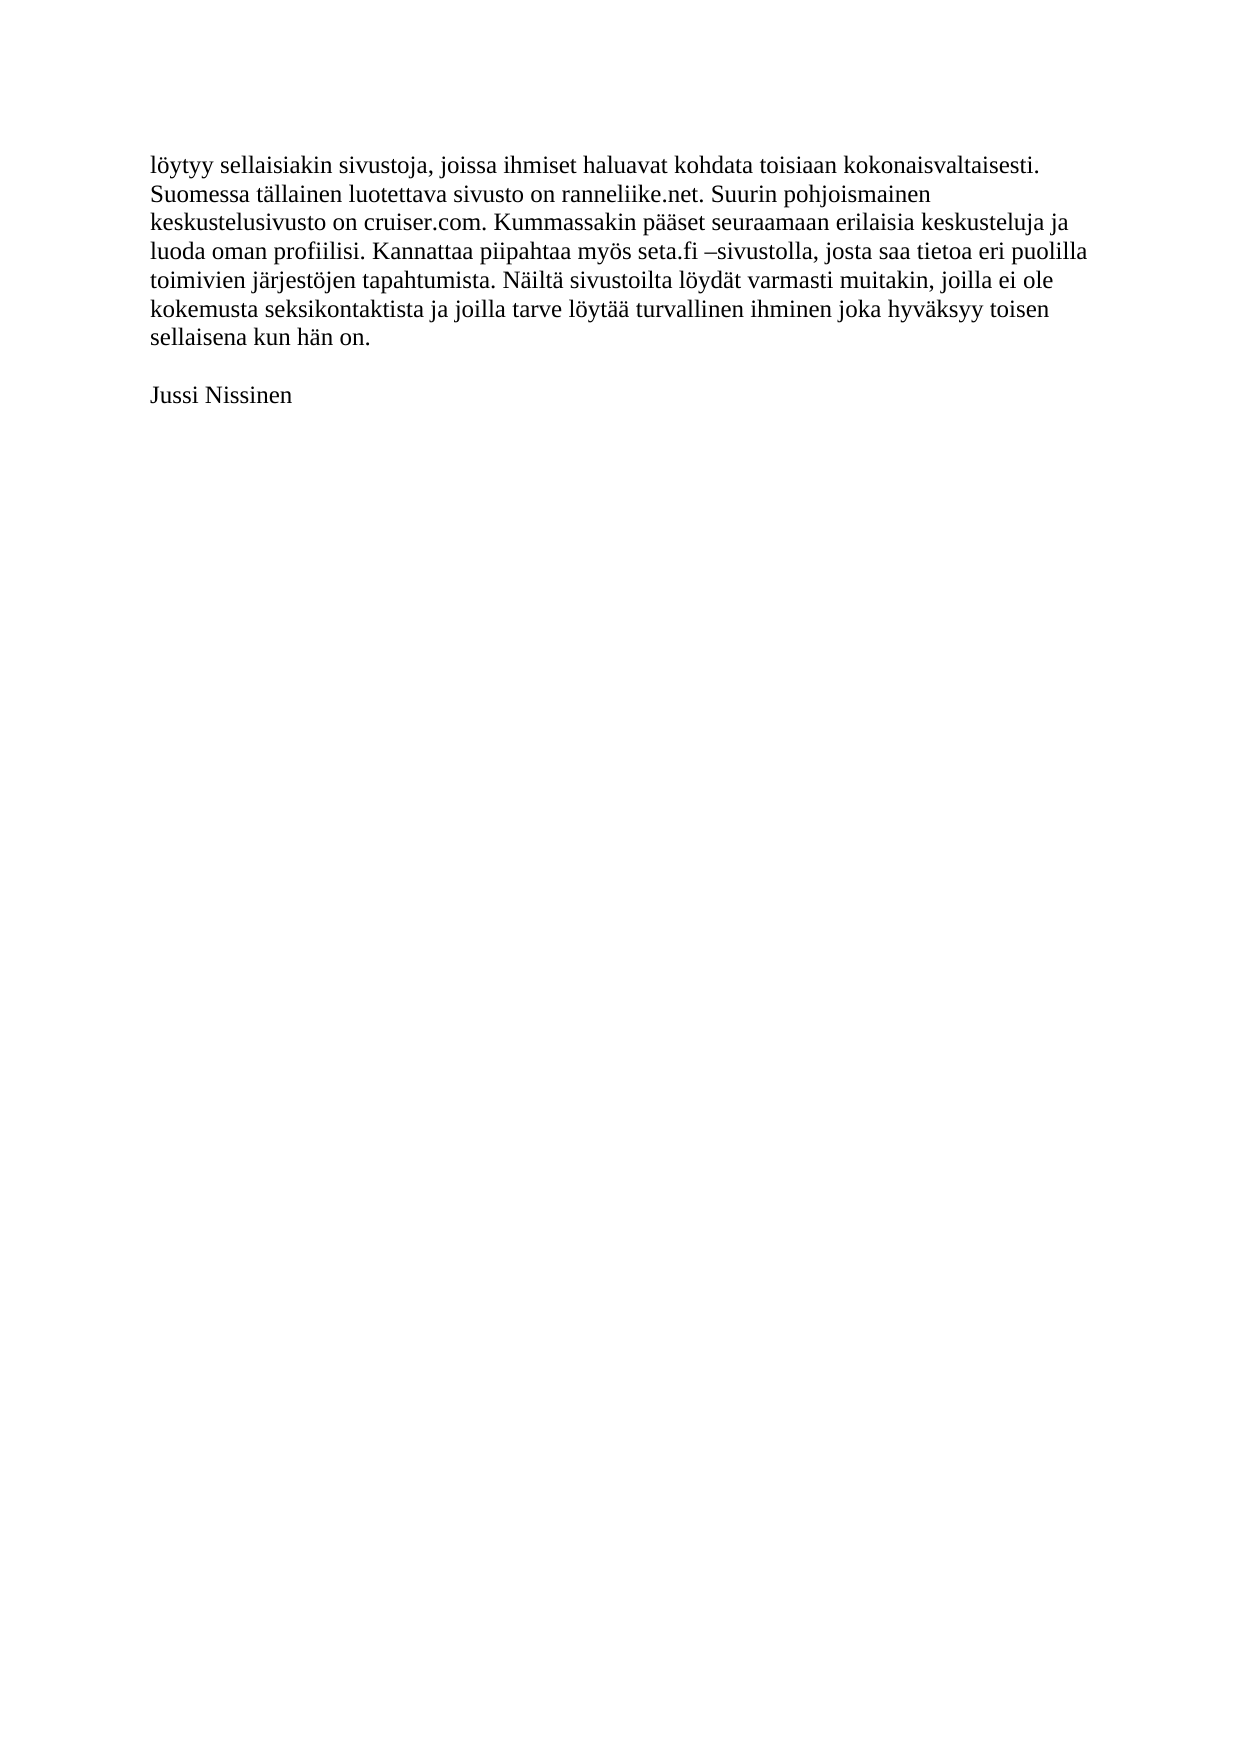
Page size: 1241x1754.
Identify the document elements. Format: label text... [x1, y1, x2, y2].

text löytyy sellaisiakin sivustoja, joissa ihmiset haluavat kohdata toisiaan kokonaisvaltaisesti. Suomessa tällainen luotettava sivusto on ranneliike.net. Suurin pohjoismainen keskustelusivusto on cruiser.com. Kummassakin pääset seuraamaan erilaisia keskusteluja ja luoda oman profiilisi. Kannattaa piipahtaa myös seta.fi –sivustolla, josta saa tietoa eri puolilla toimivien järjestöjen tapahtumista. Näiltä sivustoilta löydät varmasti muitakin, joilla ei ole kokemusta seksikontaktista ja joilla tarve löytää turvallinen ihminen joka hyväksyy toisen sellaisena kun hän on. Jussi Nissinen [150, 150, 1090, 409]
